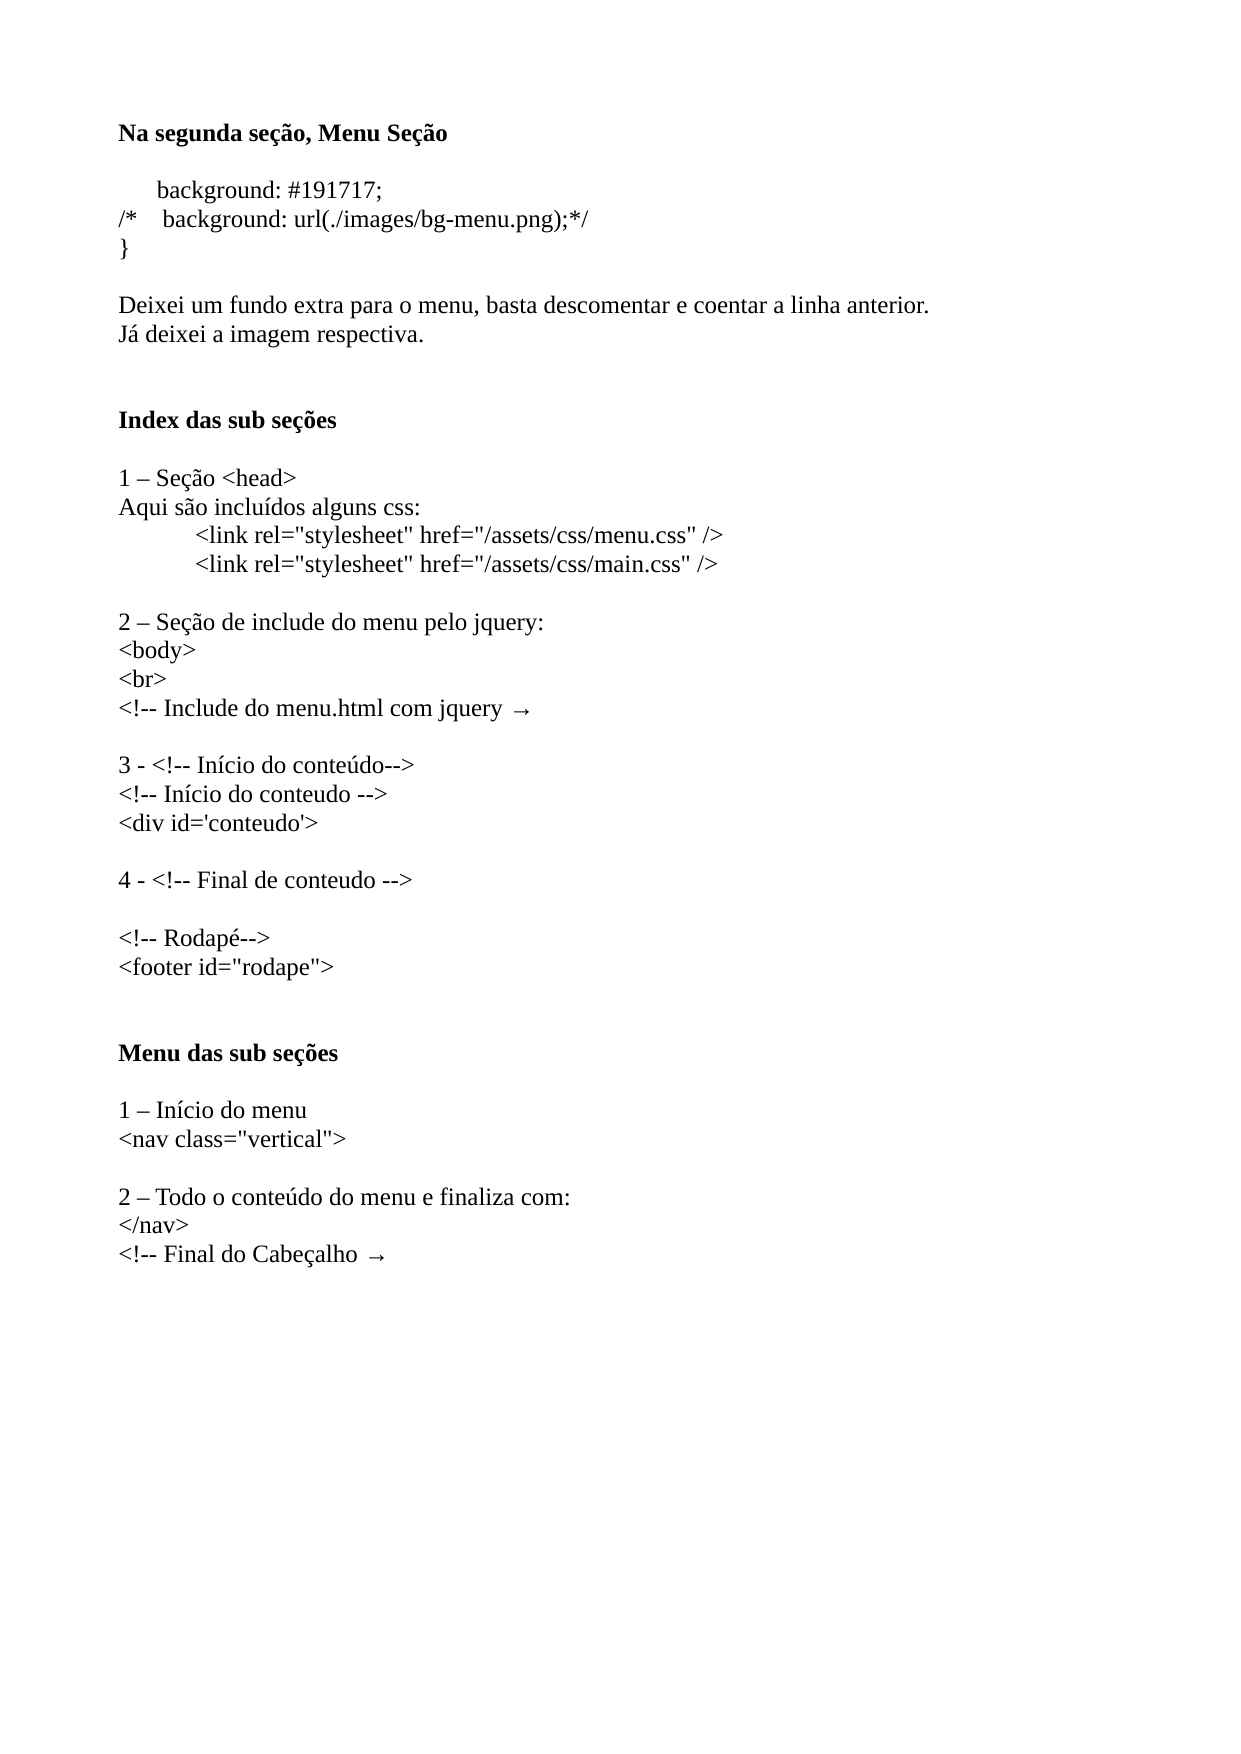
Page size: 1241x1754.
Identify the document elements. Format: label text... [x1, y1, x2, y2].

text Deixei um fundo extra para o menu, basta descomentar e coentar a linha anterior. [118, 291, 1122, 319]
text <footer id="rodape"> [118, 952, 1122, 981]
text Menu das sub seções [118, 1038, 1122, 1067]
text 1 – Seção <head> [118, 463, 1122, 492]
text } [118, 233, 1122, 262]
text Já deixei a imagem respectiva. [118, 319, 1122, 348]
text Index das sub seções [118, 406, 1122, 434]
text Na segunda seção, Menu Seção [118, 118, 1122, 147]
text 3 - <!-- Início do conteúdo--> [118, 751, 1122, 779]
text <!-- Final do Cabeçalho → [118, 1239, 1122, 1268]
text Aqui são incluídos alguns css: [118, 492, 1122, 521]
text <!-- Início do conteudo --> [118, 779, 1122, 808]
text 4 - <!-- Final de conteudo --> [118, 866, 1122, 894]
text background: #191717; [118, 176, 1122, 204]
text 2 – Todo o conteúdo do menu e finaliza com: [118, 1182, 1122, 1211]
text /* background: url(./images/bg-menu.png);*/ [118, 204, 1122, 233]
text <!-- Rodapé--> [118, 923, 1122, 952]
text 2 – Seção de include do menu pelo jquery: [118, 607, 1122, 636]
text 1 – Início do menu [118, 1096, 1122, 1124]
text <body> [118, 636, 1122, 664]
text <br> [118, 664, 1122, 693]
text <div id='conteudo'> [118, 808, 1122, 837]
text <nav class="vertical"> [118, 1124, 1122, 1153]
text <link rel="stylesheet" href="/assets/css/main.css" /> [118, 549, 1122, 578]
text </nav> [118, 1211, 1122, 1239]
text <!-- Include do menu.html com jquery → [118, 693, 1122, 722]
text <link rel="stylesheet" href="/assets/css/menu.css" /> [118, 521, 1122, 549]
